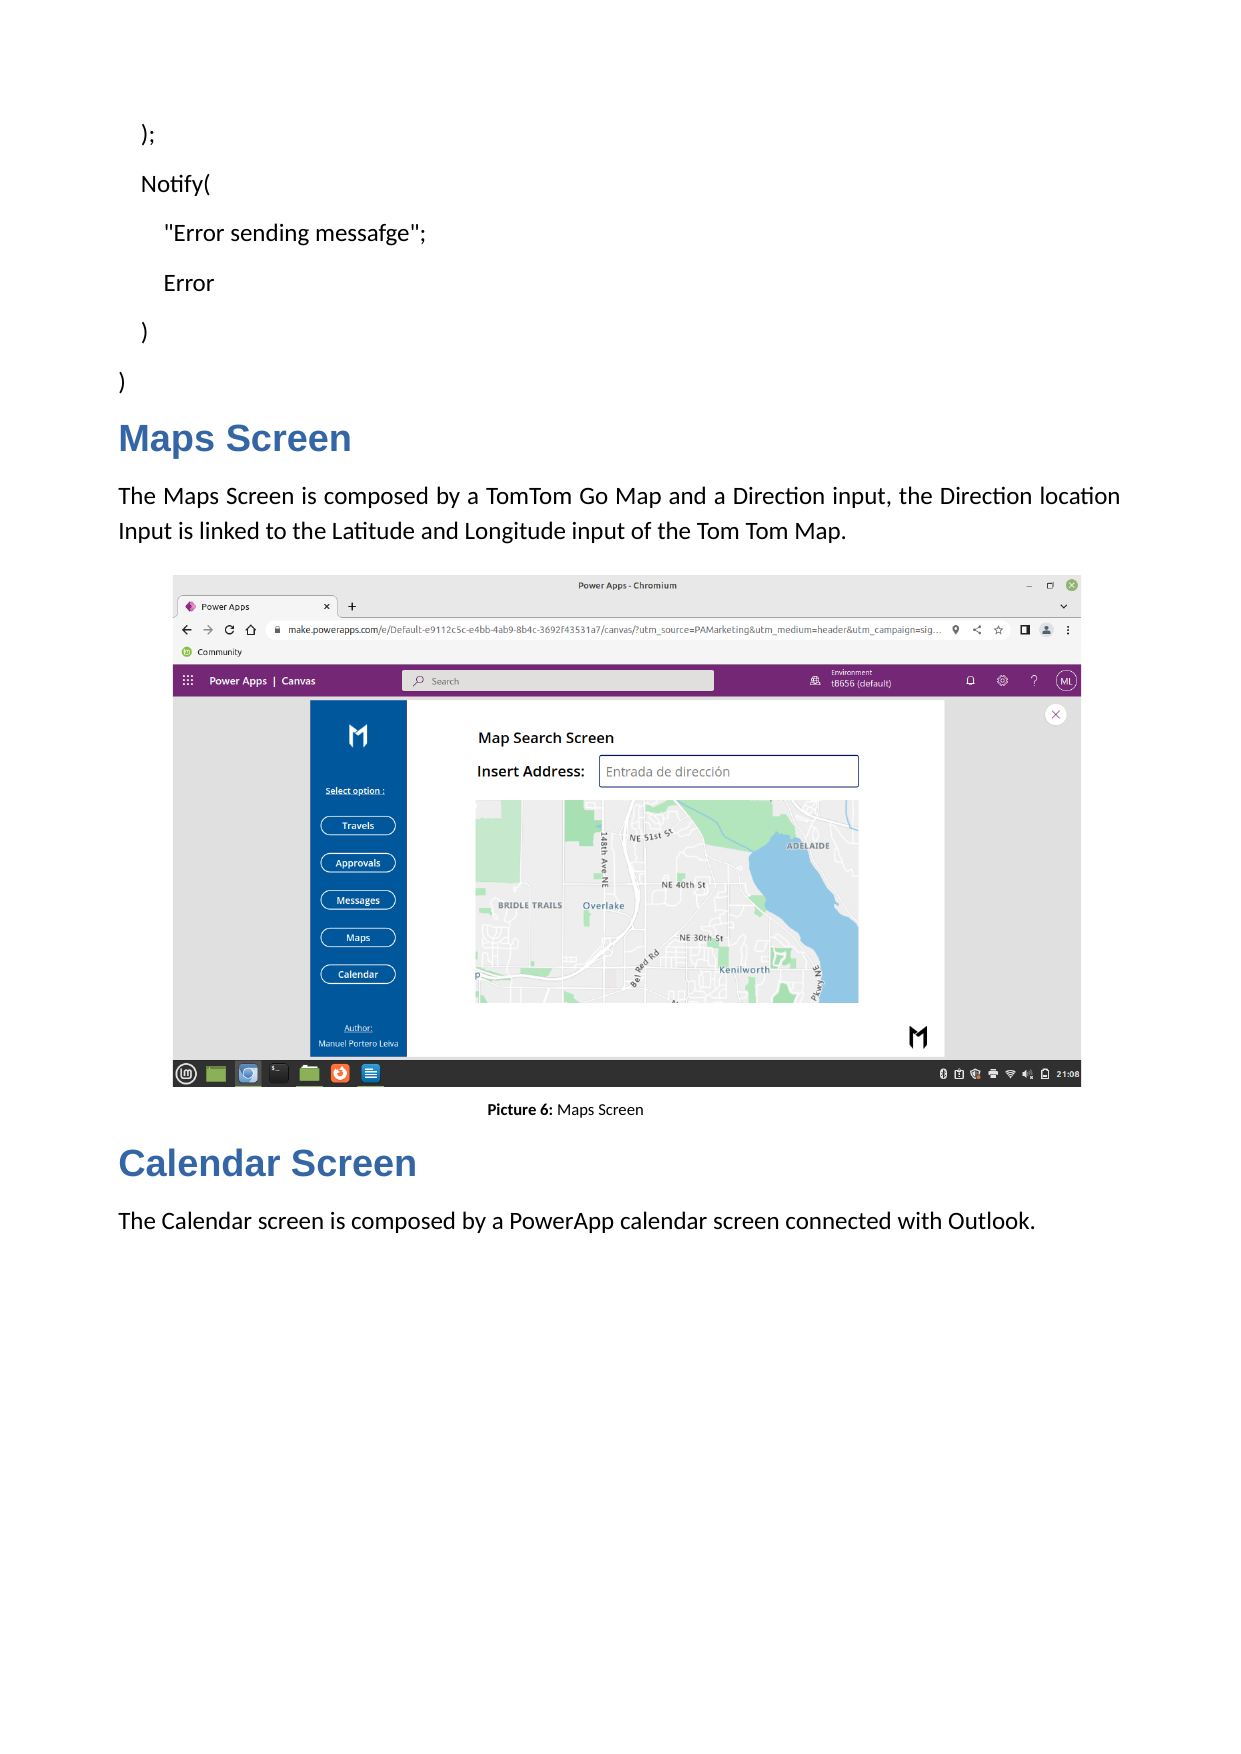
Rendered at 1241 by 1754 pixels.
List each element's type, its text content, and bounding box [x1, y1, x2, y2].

text Calendar Screen [118, 1141, 1122, 1184]
text Maps Screen [118, 416, 1122, 459]
text Picture 6: Maps Screen [118, 565, 1122, 1121]
text ); [118, 118, 1122, 149]
picture [172, 575, 1082, 1087]
text The Maps Screen is composed by a TomTom Go Map and a Direction input, the Direction location Input is linked to the Latitude and Longitude input of the Tom Tom Map. [118, 480, 1122, 546]
text The Calendar screen is composed by a PowerApp calendar screen connected with Outlook. [118, 1205, 1122, 1236]
text ) [118, 316, 1122, 347]
text Notify( [118, 168, 1122, 198]
text Error [118, 267, 1122, 297]
text "Error sending messafge"; [118, 217, 1122, 248]
text ) [118, 366, 1122, 397]
